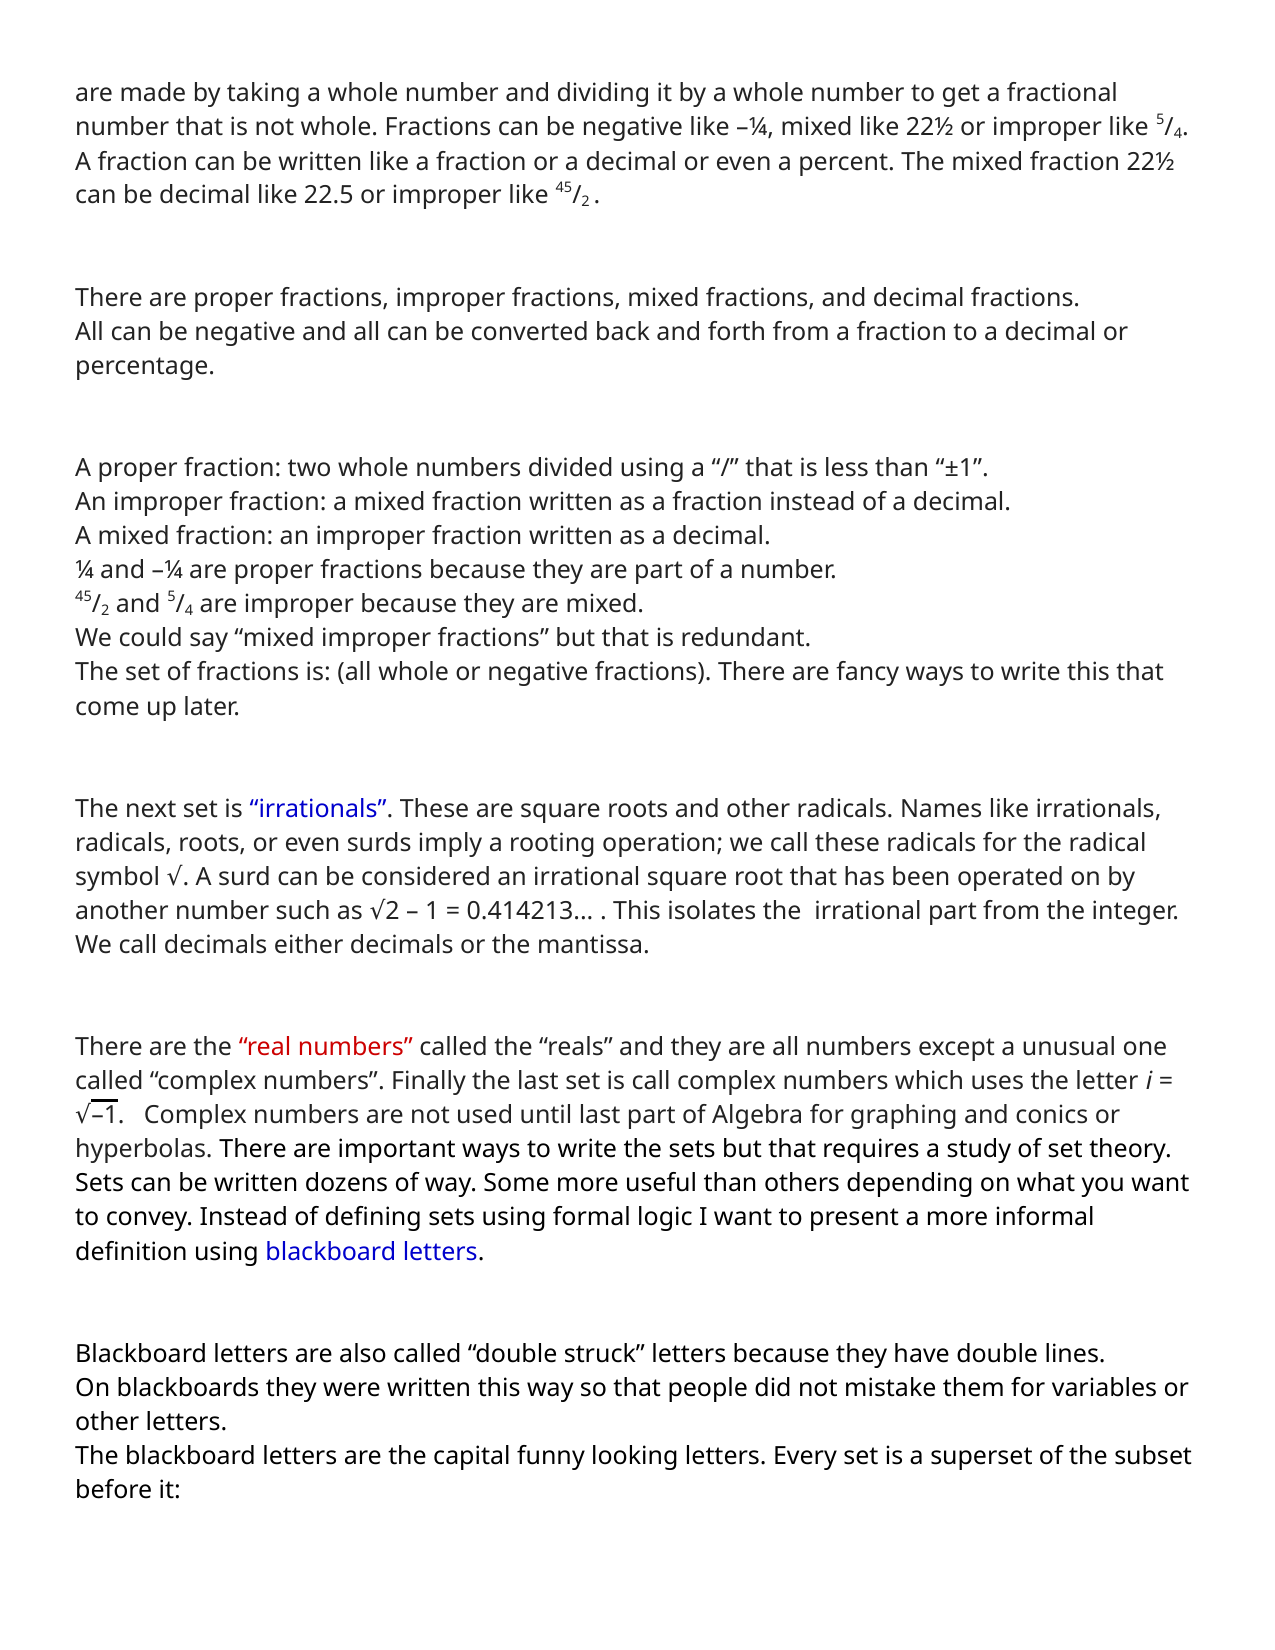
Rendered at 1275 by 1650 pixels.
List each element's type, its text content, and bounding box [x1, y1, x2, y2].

text The next set is “irrationals”. These are square roots and other radicals. Names like irrationals, radicals, roots, or even surds imply a rooting operation; we call these radicals for the radical symbol √. A surd can be considered an irrational square root that has been operated on by another number such as √2 – 1 = 0.414213... . This isolates the irrational part from the integer. We call decimals either decimals or the mantissa. [75, 790, 1200, 961]
text An improper fraction: a mixed fraction written as a fraction instead of a decimal. [75, 484, 1200, 518]
text 45/2 and 5/4 are improper because they are mixed. [75, 586, 1200, 620]
text Blackboard letters are also called “double struck” letters because they have double lines. [75, 1335, 1200, 1369]
text The set of fractions is: (all whole or negative fractions). There are fancy ways to write this that come up later. [75, 654, 1200, 722]
text A mixed fraction: an improper fraction written as a decimal. [75, 518, 1200, 552]
text On blackboards they were written this way so that people did not mistake them for variables or other letters. [75, 1369, 1200, 1437]
text are made by taking a whole number and dividing it by a whole number to get a fractional number that is not whole. Fractions can be negative like –¼, mixed like 22½ or improper like 5/4. A fraction can be written like a fraction or a decimal or even a percent. The mixed fraction 22½ can be decimal like 22.5 or improper like 45/2 . [75, 75, 1200, 211]
text We could say “mixed improper fractions” but that is redundant. [75, 620, 1200, 654]
text There are the “real numbers” called the “reals” and they are all numbers except a unusual one called “complex numbers”. Finally the last set is call complex numbers which uses the letter i = √–1. Complex numbers are not used until last part of Algebra for graphing and conics or hyperbolas. There are important ways to write the sets but that requires a study of set theory. Sets can be written dozens of way. Some more useful than others depending on what you want to convey. Instead of defining sets using formal logic I want to present a more informal definition using blackboard letters. [75, 1029, 1200, 1267]
text All can be negative and all can be converted back and forth from a fraction to a decimal or percentage. [75, 313, 1200, 382]
text ¼ and –¼ are proper fractions because they are part of a number. [75, 552, 1200, 586]
text There are proper fractions, improper fractions, mixed fractions, and decimal fractions. [75, 279, 1200, 313]
text The blackboard letters are the capital funny looking letters. Every set is a superset of the subset before it: [75, 1437, 1200, 1506]
text A proper fraction: two whole numbers divided using a “/” that is less than “±1”. [75, 450, 1200, 484]
